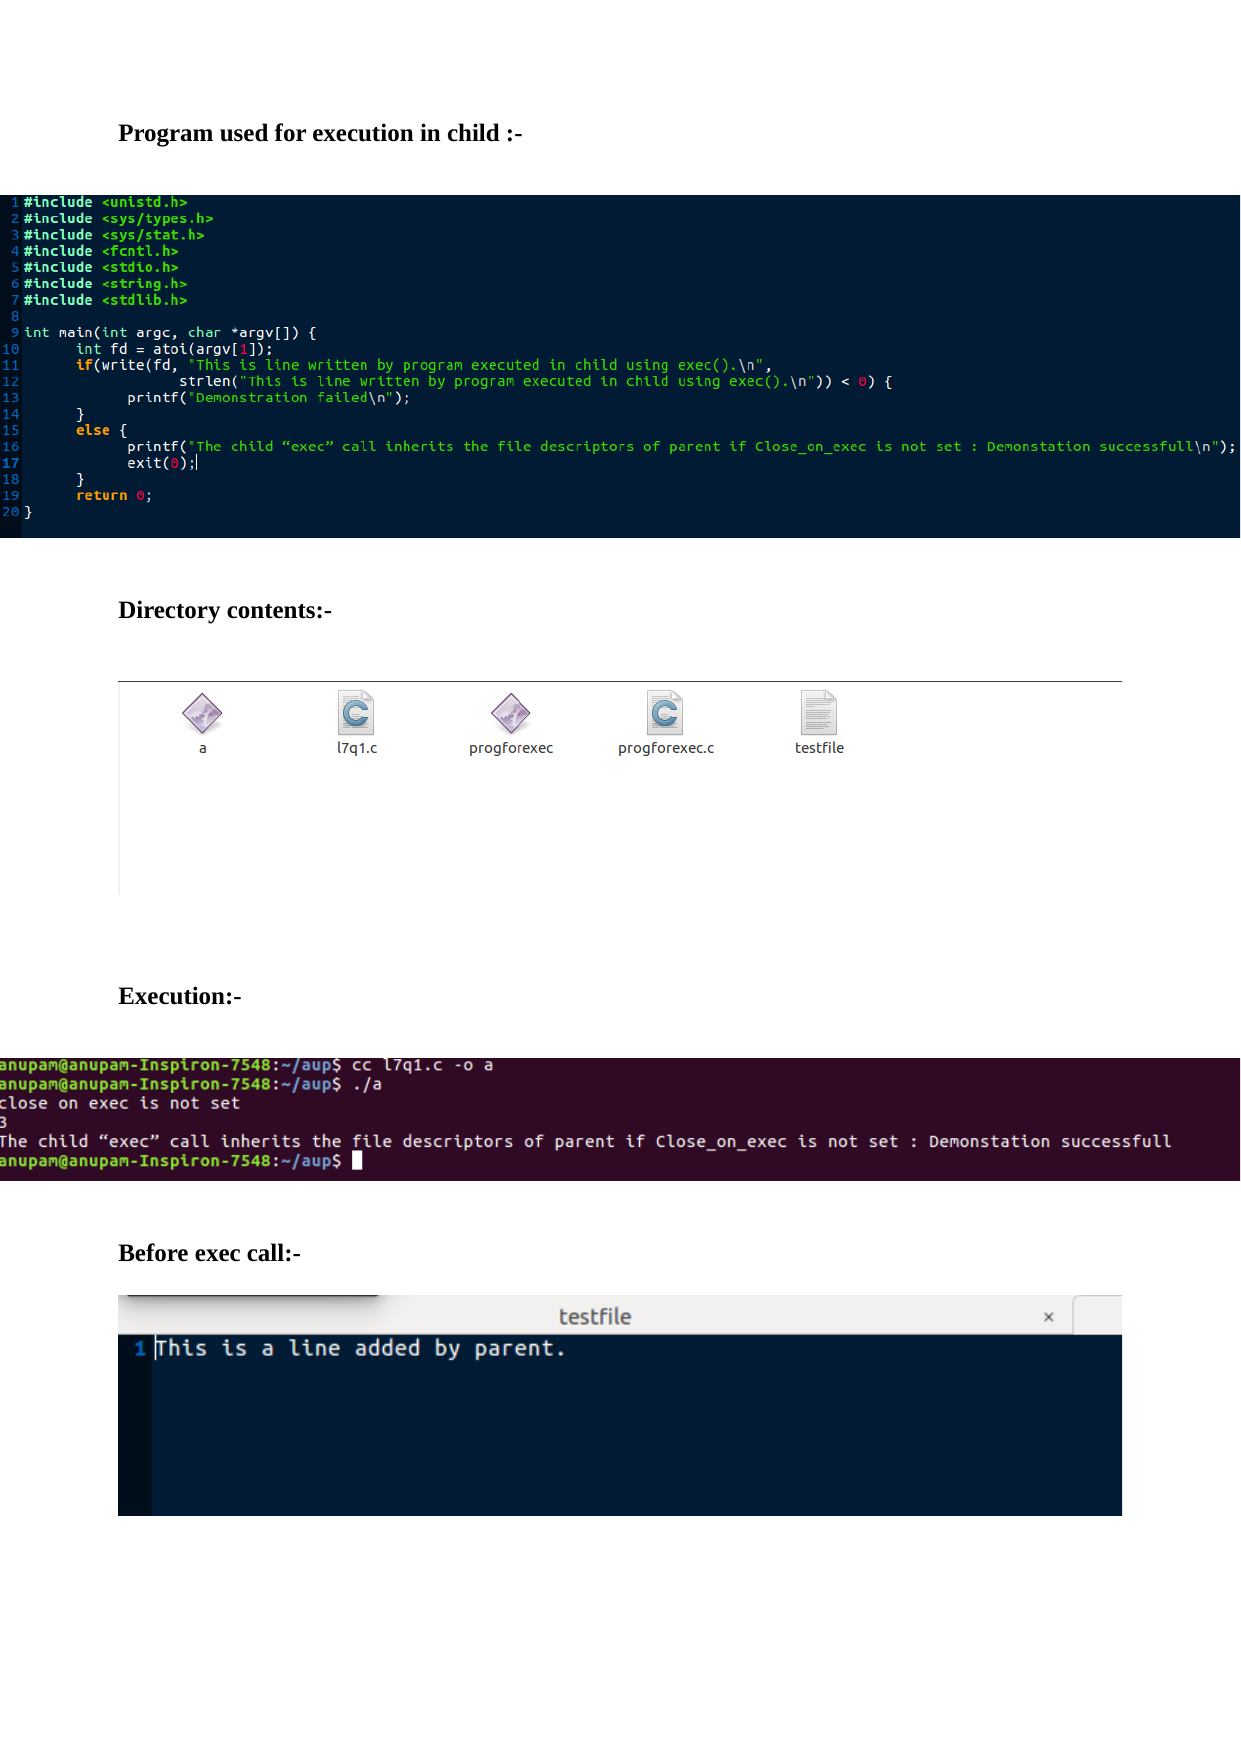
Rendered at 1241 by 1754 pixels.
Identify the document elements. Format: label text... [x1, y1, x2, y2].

text Program used for execution in child :- [118, 118, 1122, 147]
picture [118, 681, 1123, 895]
picture [0, 195, 1241, 538]
picture [118, 1295, 1123, 1516]
text Before exec call:- [118, 1238, 1122, 1267]
text Execution:- [118, 981, 1122, 1010]
picture [0, 1058, 1241, 1181]
text Directory contents:- [118, 595, 1122, 624]
